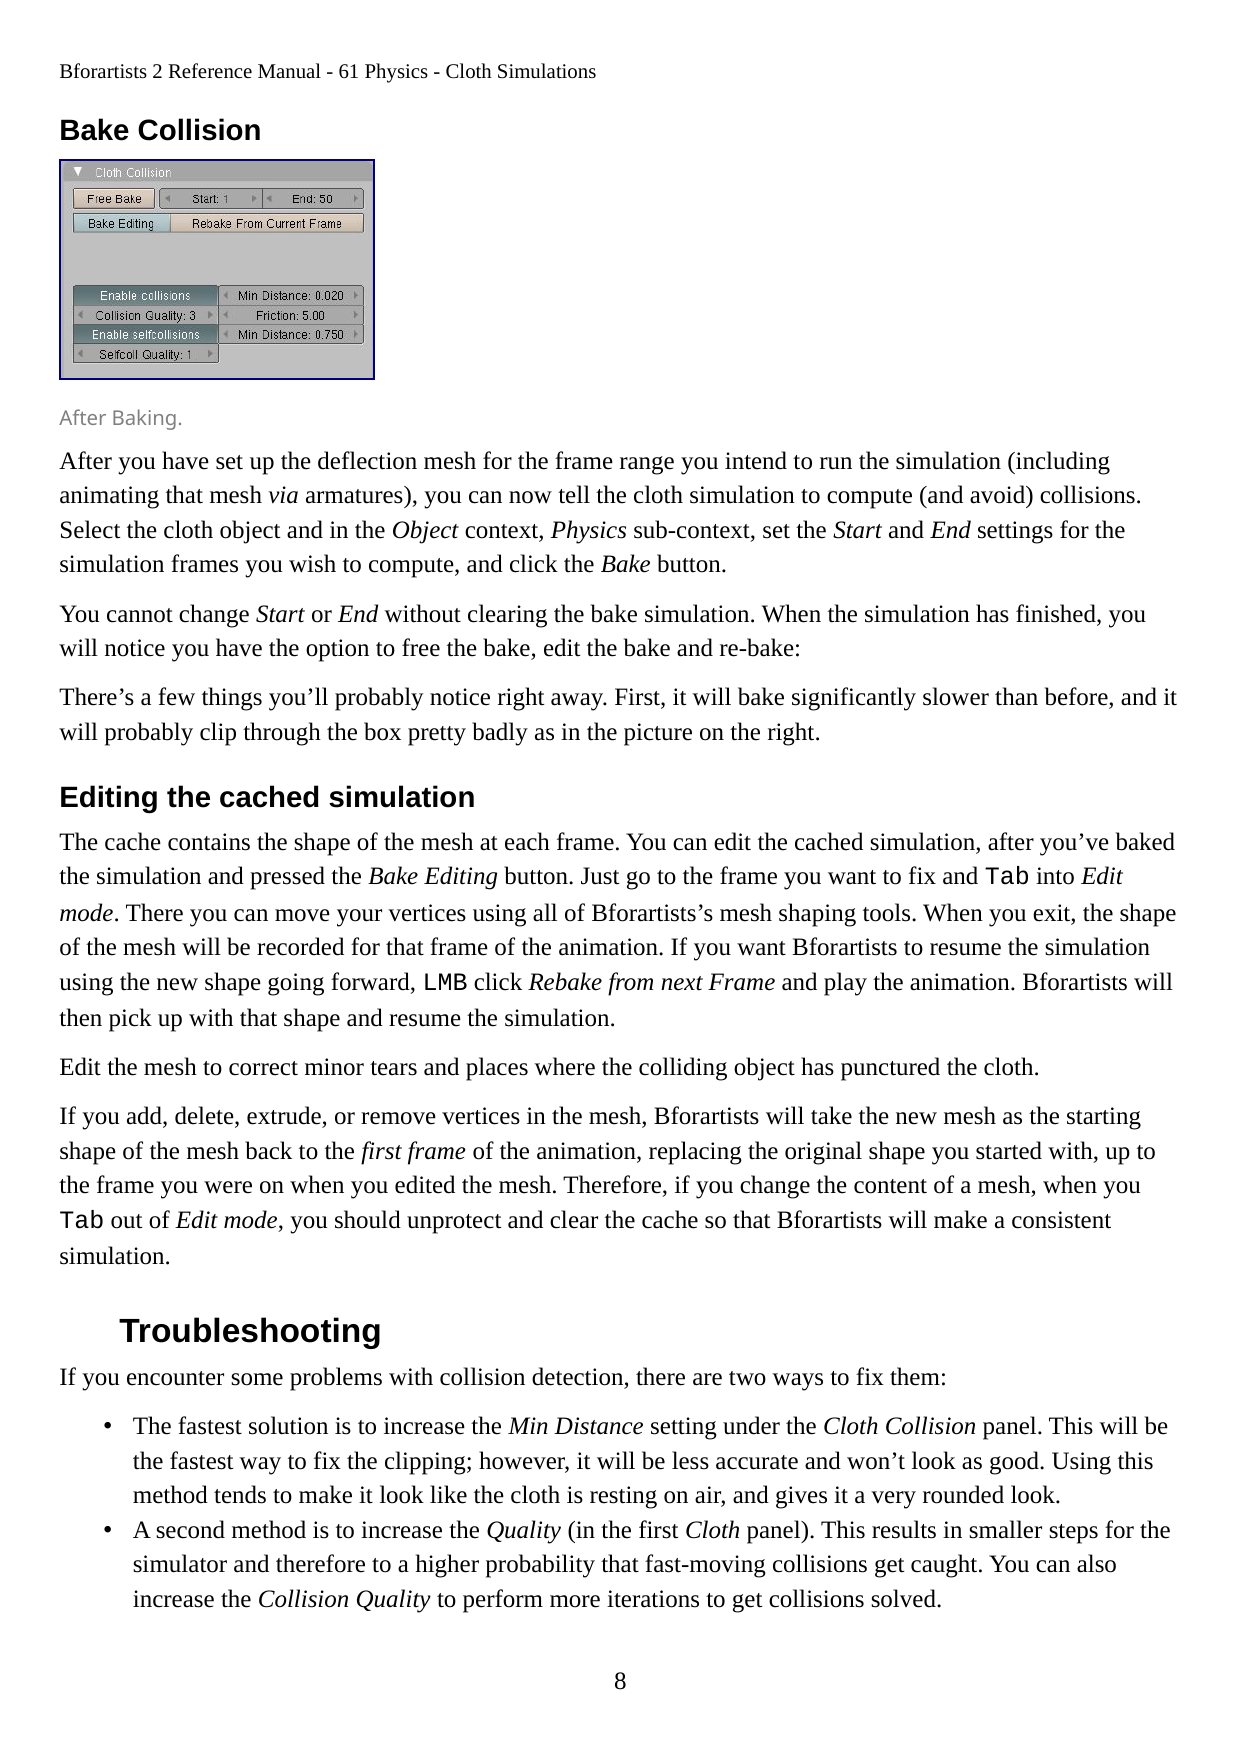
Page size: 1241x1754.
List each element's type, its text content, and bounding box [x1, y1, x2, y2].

text There’s a few things you’ll probably notice right away. First, it will bake significantly slower than before, and it will probably clip through the box pretty badly as in the picture on the right. [59, 682, 1181, 745]
text Edit the mesh to correct minor tears and places where the colliding object has punctured the cloth. [59, 1052, 1181, 1081]
picture [61, 161, 373, 378]
subtitle Editing the cached simulation [59, 780, 1181, 814]
subtitle Troubleshooting [59, 1311, 1181, 1350]
text After Baking. [59, 400, 1181, 432]
list A second method is to increase the Quality (in the first Cloth panel). This results in smaller steps for the simulator and therefore to a higher probability that fast-moving collisions get caught. You can also increase the Collision Quality to perform more iterations to get collisions solved. [103, 1515, 1181, 1612]
list The fastest solution is to increase the Min Distance setting under the Cloth Collision panel. This will be the fastest way to fix the clipping; however, it will be less accurate and won’t look as good. Using this method tends to make it look like the cloth is resting on air, and gives it a very rounded look. [103, 1411, 1181, 1509]
text If you encounter some problems with collision detection, there are two ways to fix them: [59, 1362, 1181, 1391]
text You cannot change Start or End without clearing the bake simulation. When the simulation has finished, you will notice you have the option to free the bake, edit the bake and re-bake: [59, 599, 1181, 662]
text After you have set up the deflection mesh for the frame range you intend to run the simulation (including animating that mesh via armatures), you can now tell the cloth simulation to compute (and avoid) collisions. Select the cloth object and in the Object context, Physics sub-context, set the Start and End settings for the simulation frames you wish to compute, and click the Bake button. [59, 446, 1181, 578]
text If you add, delete, extrude, or remove vertices in the mesh, Bforartists will take the new mesh as the starting shape of the mesh back to the first frame of the animation, replacing the original shape you started with, up to the frame you were on when you edited the mesh. Therefore, if you change the content of a mesh, when you Tab out of Edit mode, you should unprotect and clear the cache so that Bforartists will make a consistent simulation. [59, 1101, 1181, 1270]
text The cache contains the shape of the mesh at each frame. You can edit the cached simulation, after you’ve baked the simulation and pressed the Bake Editing button. Just go to the frame you want to fix and Tab into Edit mode. There you can move your vertices using all of Bforartists’s mesh shaping tools. When you exit, the shape of the mesh will be recorded for that frame of the animation. If you want Bforartists to resume the simulation using the new shape going forward, LMB click Rebake from next Frame and play the animation. Bforartists will then pick up with that shape and resume the simulation. [59, 827, 1181, 1032]
subtitle Bake Collision [59, 113, 1181, 146]
